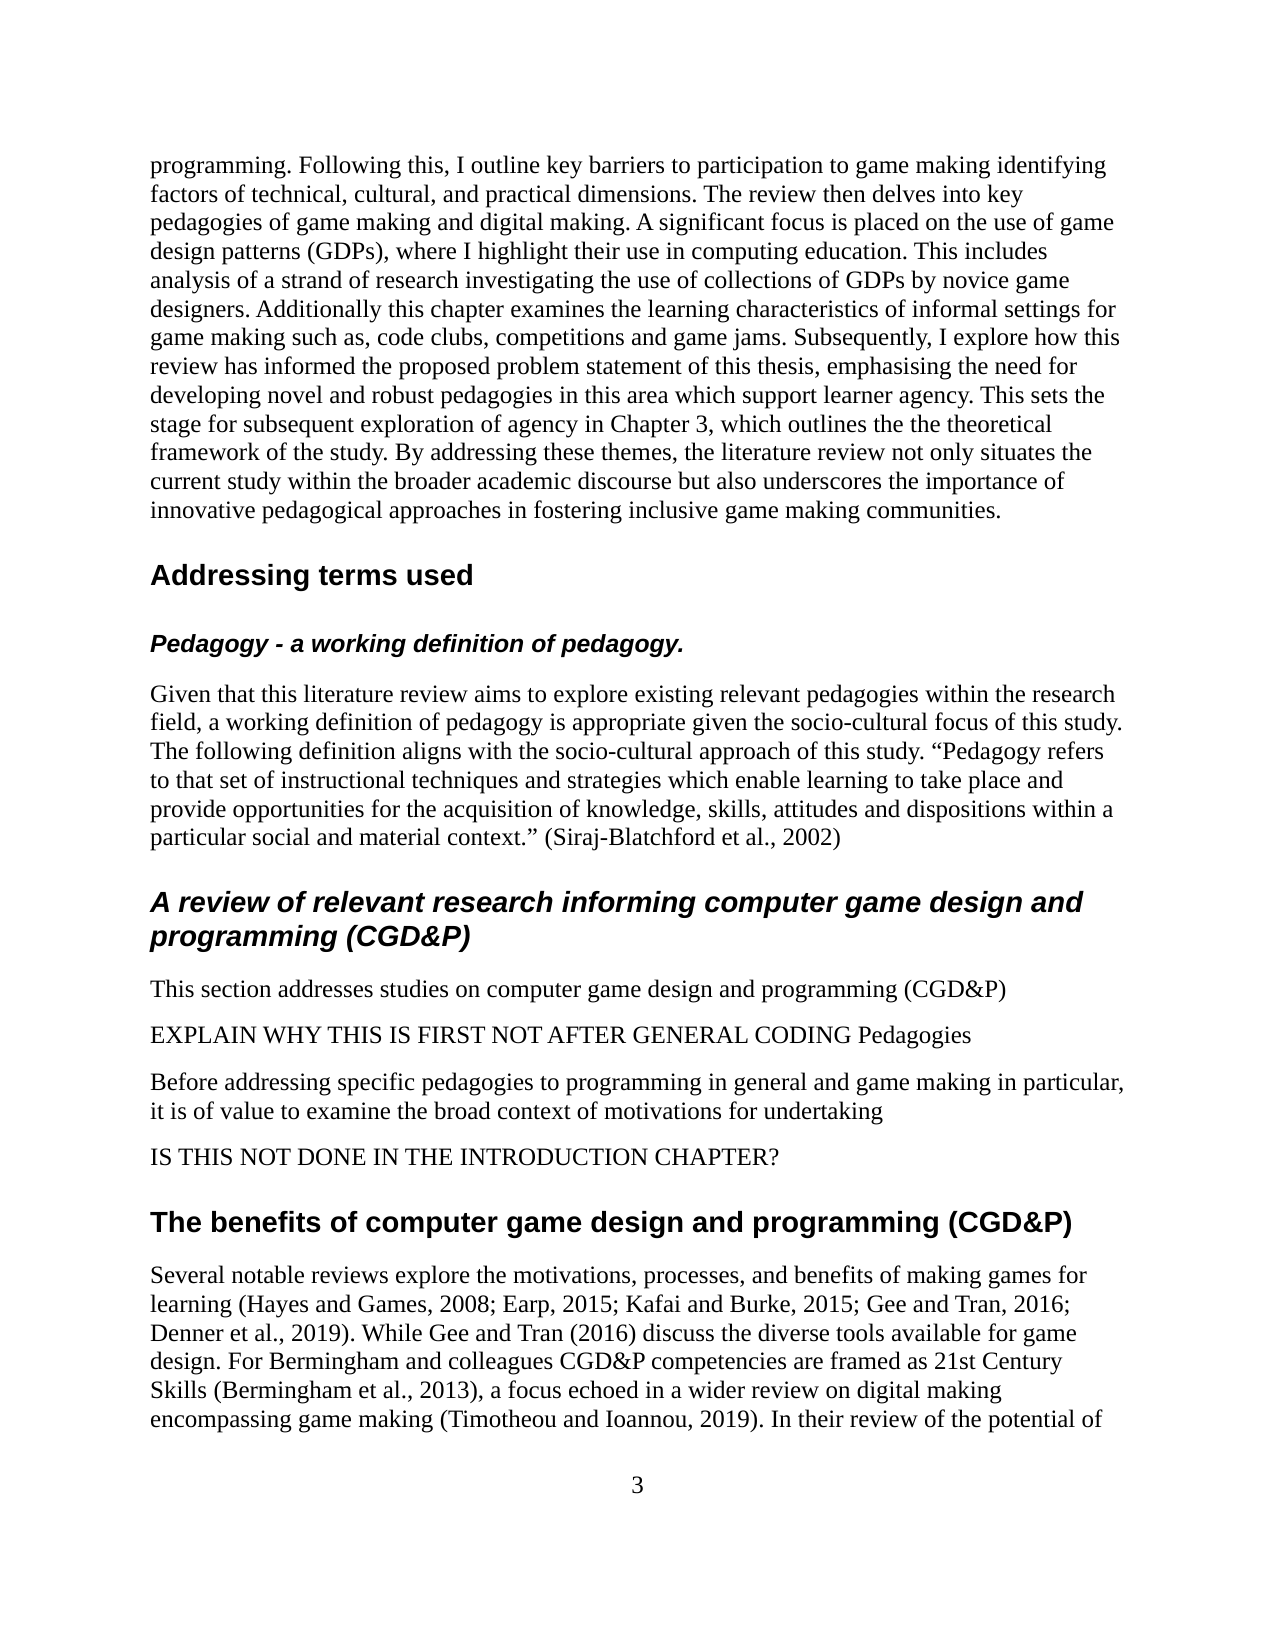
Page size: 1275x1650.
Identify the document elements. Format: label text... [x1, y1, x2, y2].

text EXPLAIN WHY THIS IS FIRST NOT AFTER GENERAL CODING Pedagogies [150, 1020, 1125, 1049]
text This section addresses studies on computer game design and programming (CGD&P) [150, 974, 1125, 1002]
subtitle The benefits of computer game design and programming (CGD&P) [150, 1205, 1125, 1239]
subtitle A review of relevant research informing computer game design and programming (CGD&P) [150, 885, 1125, 952]
text Given that this literature review aims to explore existing relevant pedagogies within the research field, a working definition of pedagogy is appropriate given the socio-cultural focus of this study. The following definition aligns with the socio-cultural approach of this study. “Pedagogy refers to that set of instructional techniques and strategies which enable learning to take place and provide opportunities for the acquisition of knowledge, skills, attitudes and dispositions within a particular social and material context.” (Siraj-Blatchford et al., 2002) [150, 679, 1125, 851]
subtitle Addressing terms used [150, 558, 1125, 591]
subtitle Pedagogy - a working definition of pedagogy. [150, 629, 1125, 657]
text Several notable reviews explore the motivations, processes, and benefits of making games for learning (Hayes and Games, 2008; Earp, 2015; Kafai and Burke, 2015; Gee and Tran, 2016; Denner et al., 2019). While Gee and Tran (2016) discuss the diverse tools available for game design. For Bermingham and colleagues CGD&P competencies are framed as 21st Century Skills (Bermingham et al., 2013), a focus echoed in a wider review on digital making encompassing game making (Timotheou and Ioannou, 2019). In their review of the potential of [150, 1260, 1125, 1433]
text programming. Following this, I outline key barriers to participation to game making identifying factors of technical, cultural, and practical dimensions. The review then delves into key pedagogies of game making and digital making. A significant focus is placed on the use of game design patterns (GDPs), where I highlight their use in computing education. This includes analysis of a strand of research investigating the use of collections of GDPs by novice game designers. Additionally this chapter examines the learning characteristics of informal settings for game making such as, code clubs, competitions and game jams. Subsequently, I explore how this review has informed the proposed problem statement of this thesis, emphasising the need for developing novel and robust pedagogies in this area which support learner agency. This sets the stage for subsequent exploration of agency in Chapter 3, which outlines the the theoretical framework of the study. By addressing these themes, the literature review not only situates the current study within the broader academic discourse but also underscores the importance of innovative pedagogical approaches in fostering inclusive game making communities. [150, 150, 1125, 524]
text Before addressing specific pedagogies to programming in general and game making in particular, it is of value to examine the broad context of motivations for undertaking [150, 1067, 1125, 1124]
text IS THIS NOT DONE IN THE INTRODUCTION CHAPTER? [150, 1142, 1125, 1171]
